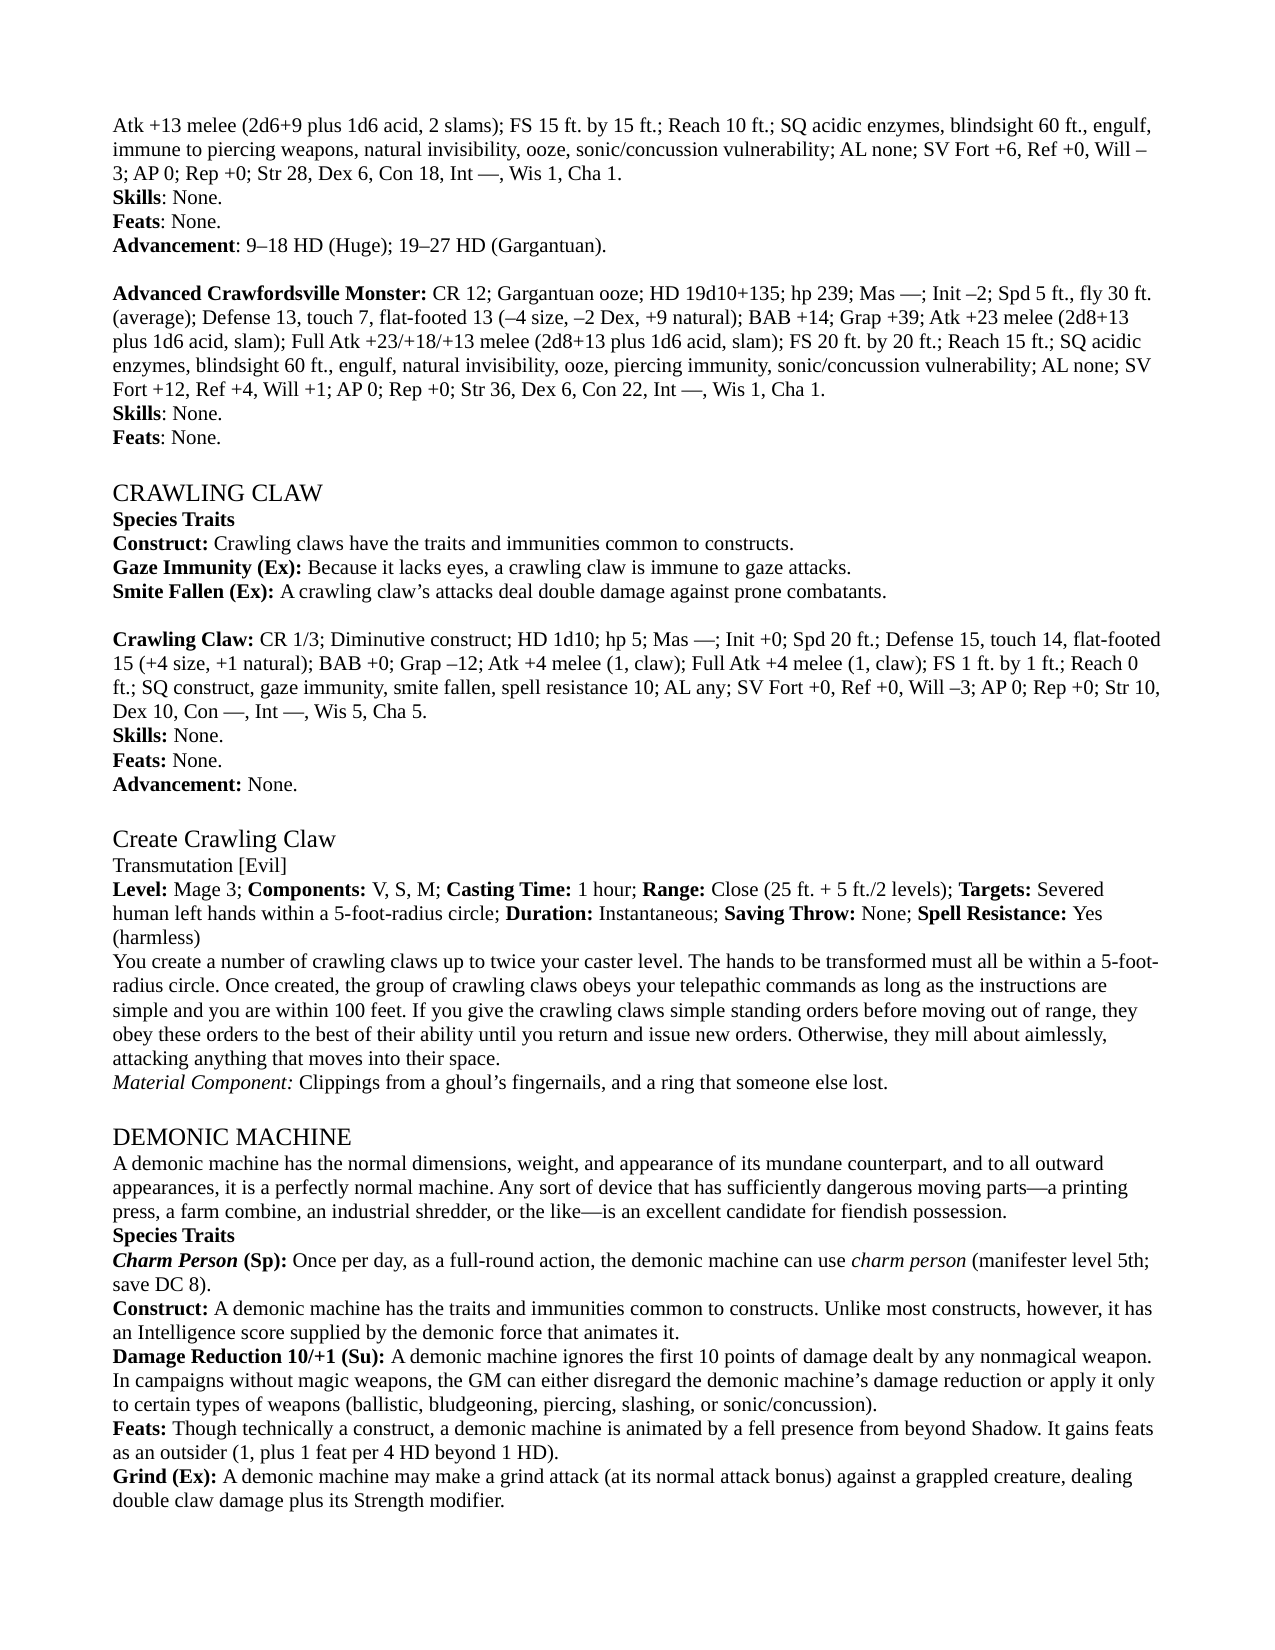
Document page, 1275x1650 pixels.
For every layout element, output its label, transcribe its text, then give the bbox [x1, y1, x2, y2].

text Atk +13 melee (2d6+9 plus 1d6 acid, 2 slams); FS 15 ft. by 15 ft.; Reach 10 ft.; SQ acidic enzymes, blindsight 60 ft., engulf, immune to piercing weapons, natural invisibility, ooze, sonic/concussion vulnerability; AL none; SV Fort +6, Ref +0, Will –3; AP 0; Rep +0; Str 28, Dex 6, Con 18, Int —, Wis 1, Cha 1. [112, 112, 1162, 185]
text Feats: Though technically a construct, a demonic machine is animated by a fell presence from beyond Shadow. It gains feats as an outsider (1, plus 1 feat per 4 HD beyond 1 HD). [112, 1416, 1162, 1464]
text Gaze Immunity (Ex): Because it lacks eyes, a crawling claw is immune to gaze attacks. [112, 555, 1162, 579]
text DEMONIC MACHINE [112, 1122, 1162, 1151]
text Damage Reduction 10/+1 (Su): A demonic machine ignores the first 10 points of damage dealt by any nonmagical weapon. In campaigns without magic weapons, the GM can either disregard the demonic machine’s damage reduction or apply it only to certain types of weapons (ballistic, bludgeoning, piercing, slashing, or sonic/concussion). [112, 1344, 1162, 1416]
subtitle Species Traits [112, 507, 1162, 531]
text Transmutation [Evil] [112, 853, 1162, 877]
text Feats: None. [112, 747, 1162, 772]
text Construct: A demonic machine has the traits and immunities common to constructs. Unlike most constructs, however, it has an Intelligence score supplied by the demonic force that animates it. [112, 1296, 1162, 1344]
text Grind (Ex): A demonic machine may make a grind attack (at its normal attack bonus) against a grappled creature, dealing double claw damage plus its Strength modifier. [112, 1464, 1162, 1512]
text Advanced Crawfordsville Monster: CR 12; Gargantuan ooze; HD 19d10+135; hp 239; Mas —; Init –2; Spd 5 ft., fly 30 ft. (average); Defense 13, touch 7, flat-footed 13 (–4 size, –2 Dex, +9 natural); BAB +14; Grap +39; Atk +23 melee (2d8+13 plus 1d6 acid, slam); Full Atk +23/+18/+13 melee (2d8+13 plus 1d6 acid, slam); FS 20 ft. by 20 ft.; Reach 15 ft.; SQ acidic enzymes, blindsight 60 ft., engulf, natural invisibility, ooze, piercing immunity, sonic/concussion vulnerability; AL none; SV Fort +12, Ref +4, Will +1; AP 0; Rep +0; Str 36, Dex 6, Con 22, Int —, Wis 1, Cha 1. [112, 281, 1162, 401]
text Level: Mage 3; Components: V, S, M; Casting Time: 1 hour; Range: Close (25 ft. + 5 ft./2 levels); Targets: Severed human left hands within a 5-foot-radius circle; Duration: Instantaneous; Saving Throw: None; Spell Resistance: Yes (harmless) [112, 877, 1162, 949]
text Feats: None. [112, 425, 1162, 449]
text Construct: Crawling claws have the traits and immunities common to constructs. [112, 531, 1162, 555]
text Advancement: None. [112, 772, 1162, 796]
text Feats: None. [112, 209, 1162, 233]
text CRAWLING CLAW [112, 478, 1162, 507]
subtitle Create Crawling Claw [112, 824, 1162, 853]
text Material Component: Clippings from a ghoul’s fingernails, and a ring that someone else lost. [112, 1070, 1162, 1094]
subtitle Species Traits [112, 1223, 1162, 1247]
text Skills: None. [112, 401, 1162, 425]
text Smite Fallen (Ex): A crawling claw’s attacks deal double damage against prone combatants. [112, 579, 1162, 603]
text Skills: None. [112, 723, 1162, 747]
text A demonic machine has the normal dimensions, weight, and appearance of its mundane counterpart, and to all outward appearances, it is a perfectly normal machine. Any sort of device that has sufficiently dangerous moving parts—a printing press, a farm combine, an industrial shredder, or the like—is an excellent candidate for fiendish possession. [112, 1151, 1162, 1223]
text Skills: None. [112, 185, 1162, 209]
text Charm Person (Sp): Once per day, as a full-round action, the demonic machine can use charm person (manifester level 5th; save DC 8). [112, 1247, 1162, 1296]
text Advancement: 9–18 HD (Huge); 19–27 HD (Gargantuan). [112, 233, 1162, 257]
text You create a number of crawling claws up to twice your caster level. The hands to be transformed must all be within a 5-foot-radius circle. Once created, the group of crawling claws obeys your telepathic commands as long as the instructions are simple and you are within 100 feet. If you give the crawling claws simple standing orders before moving out of range, they obey these orders to the best of their ability until you return and issue new orders. Otherwise, they mill about aimlessly, attacking anything that moves into their space. [112, 949, 1162, 1070]
text Crawling Claw: CR 1/3; Diminutive construct; HD 1d10; hp 5; Mas —; Init +0; Spd 20 ft.; Defense 15, touch 14, flat-footed 15 (+4 size, +1 natural); BAB +0; Grap –12; Atk +4 melee (1, claw); Full Atk +4 melee (1, claw); FS 1 ft. by 1 ft.; Reach 0 ft.; SQ construct, gaze immunity, smite fallen, spell resistance 10; AL any; SV Fort +0, Ref +0, Will –3; AP 0; Rep +0; Str 10, Dex 10, Con —, Int —, Wis 5, Cha 5. [112, 627, 1162, 723]
